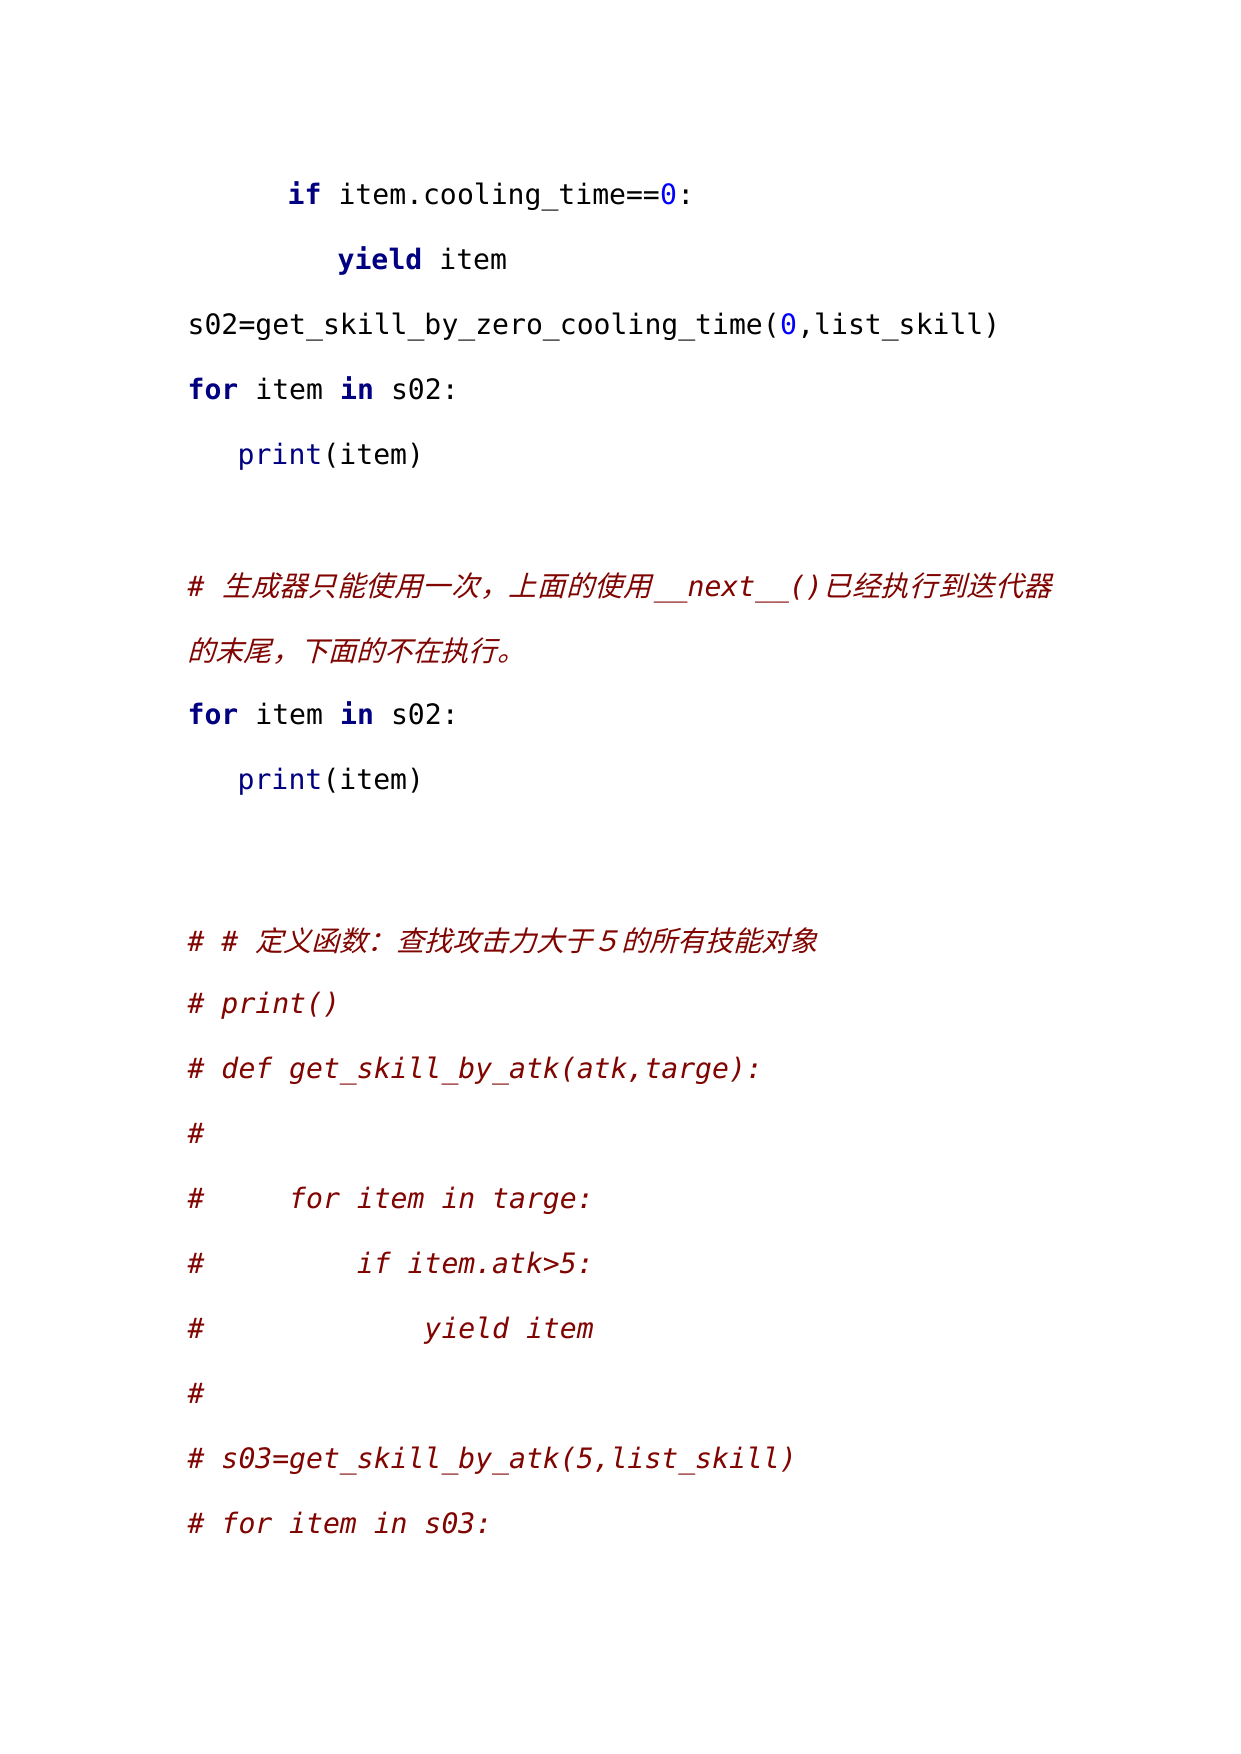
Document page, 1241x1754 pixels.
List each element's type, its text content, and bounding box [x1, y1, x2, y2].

text for item in s02: [187, 682, 1053, 747]
text # 生成器只能使用一次，上面的使用__next__()已经执行到迭代器的末尾，下面的不在执行。 [187, 552, 1053, 682]
text # if item.atk>5: [187, 1231, 1053, 1296]
text # s03=get_skill_by_atk(5,list_skill) [187, 1426, 1053, 1491]
text # yield item [187, 1296, 1053, 1361]
text if item.cooling_time==0: [187, 162, 1053, 227]
text # print() [187, 971, 1053, 1036]
text # for item in targe: [187, 1166, 1053, 1231]
text print(item) [187, 422, 1053, 487]
text # [187, 1101, 1053, 1166]
text # def get_skill_by_atk(atk,targe): [187, 1036, 1053, 1101]
text # [187, 1361, 1053, 1426]
text for item in s02: [187, 357, 1053, 422]
text # for item in s03: [187, 1491, 1053, 1556]
text # # 定义函数：查找攻击力大于５的所有技能对象 [187, 906, 1053, 971]
text yield item [187, 227, 1053, 292]
text s02=get_skill_by_zero_cooling_time(0,list_skill) [187, 292, 1053, 357]
text print(item) [187, 747, 1053, 812]
